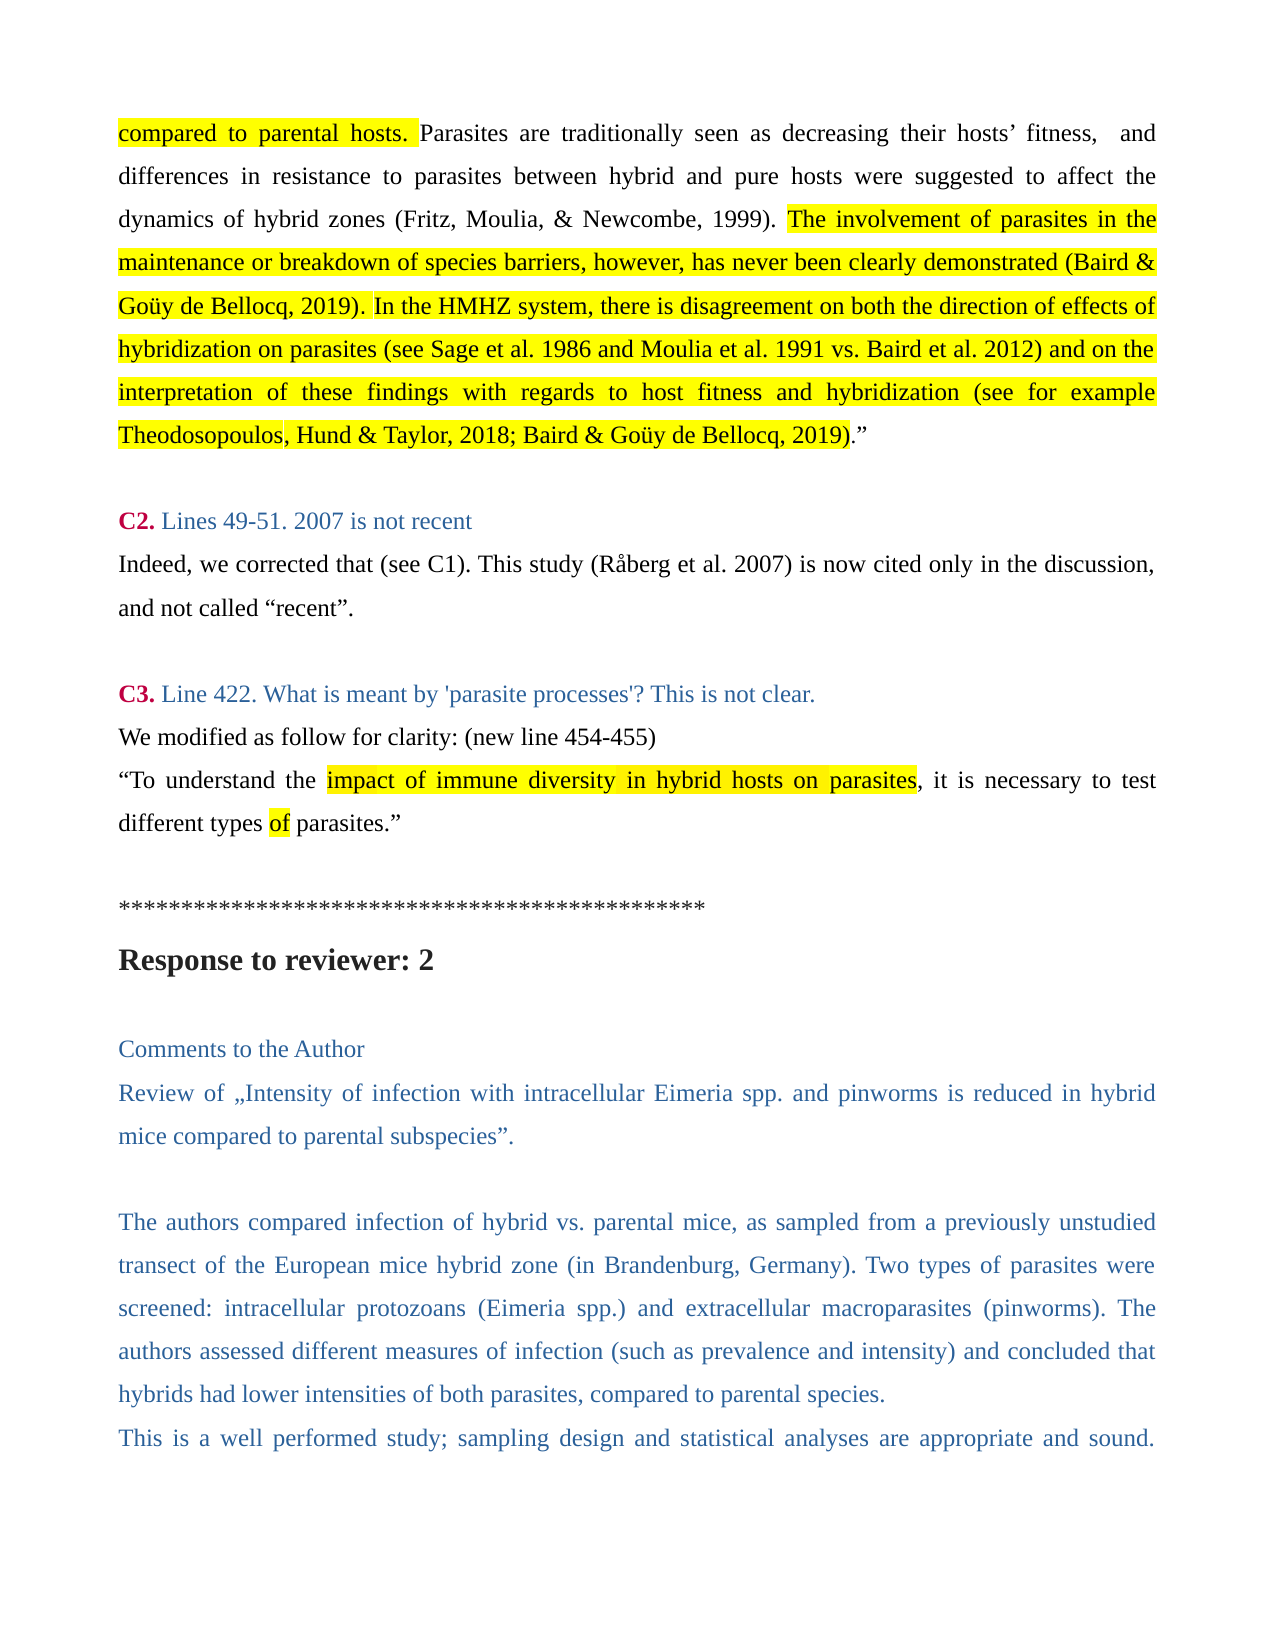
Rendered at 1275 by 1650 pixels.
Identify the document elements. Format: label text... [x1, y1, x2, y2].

text C2. Lines 49-51. 2007 is not recent [118, 463, 1157, 535]
text compared to parental hosts. Parasites are traditionally seen as decreasing their hosts’ fitness, and differences in resistance to parasites between hybrid and pure hosts were suggested to affect the dynamics of hybrid zones (Fritz, Moulia, & Newcombe, 1999). The involvement of parasites in the maintenance or breakdown of species barriers, however, has never been clearly demonstrated (Baird & Goüy de Bellocq, 2019). In the HMHZ system, there is disagreement on both the direction of effects of hybridization on parasites (see Sage et al. 1986 and Moulia et al. 1991 vs. Baird et al. 2012) and on the interpretation of these findings with regards to host fitness and hybridization (see for example Theodosopoulos, Hund & Taylor, 2018; Baird & Goüy de Bellocq, 2019).” [118, 118, 1157, 449]
text Review of „Intensity of infection with intracellular Eimeria spp. and pinworms is reduced in hybrid mice compared to parental subspecies”. [118, 1078, 1157, 1149]
text The authors compared infection of hybrid vs. parental mice, as sampled from a previously unstudied transect of the European mice hybrid zone (in Brandenburg, Germany). Two types of parasites were screened: intracellular protozoans (Eimeria spp.) and extracellular macroparasites (pinworms). The authors assessed different measures of infection (such as prevalence and intensity) and concluded that hybrids had lower intensities of both parasites, compared to parental species. This is a well performed study; sampling design and statistical analyses are appropriate and sound. [118, 1164, 1157, 1494]
text Indeed, we corrected that (see C1). This study (Råberg et al. 2007) is now cited only in the discussion, and not called “recent”. C3. Line 422. What is meant by 'parasite processes'? This is not clear. We modified as follow for clarity: (new line 454-455) [118, 549, 1157, 751]
